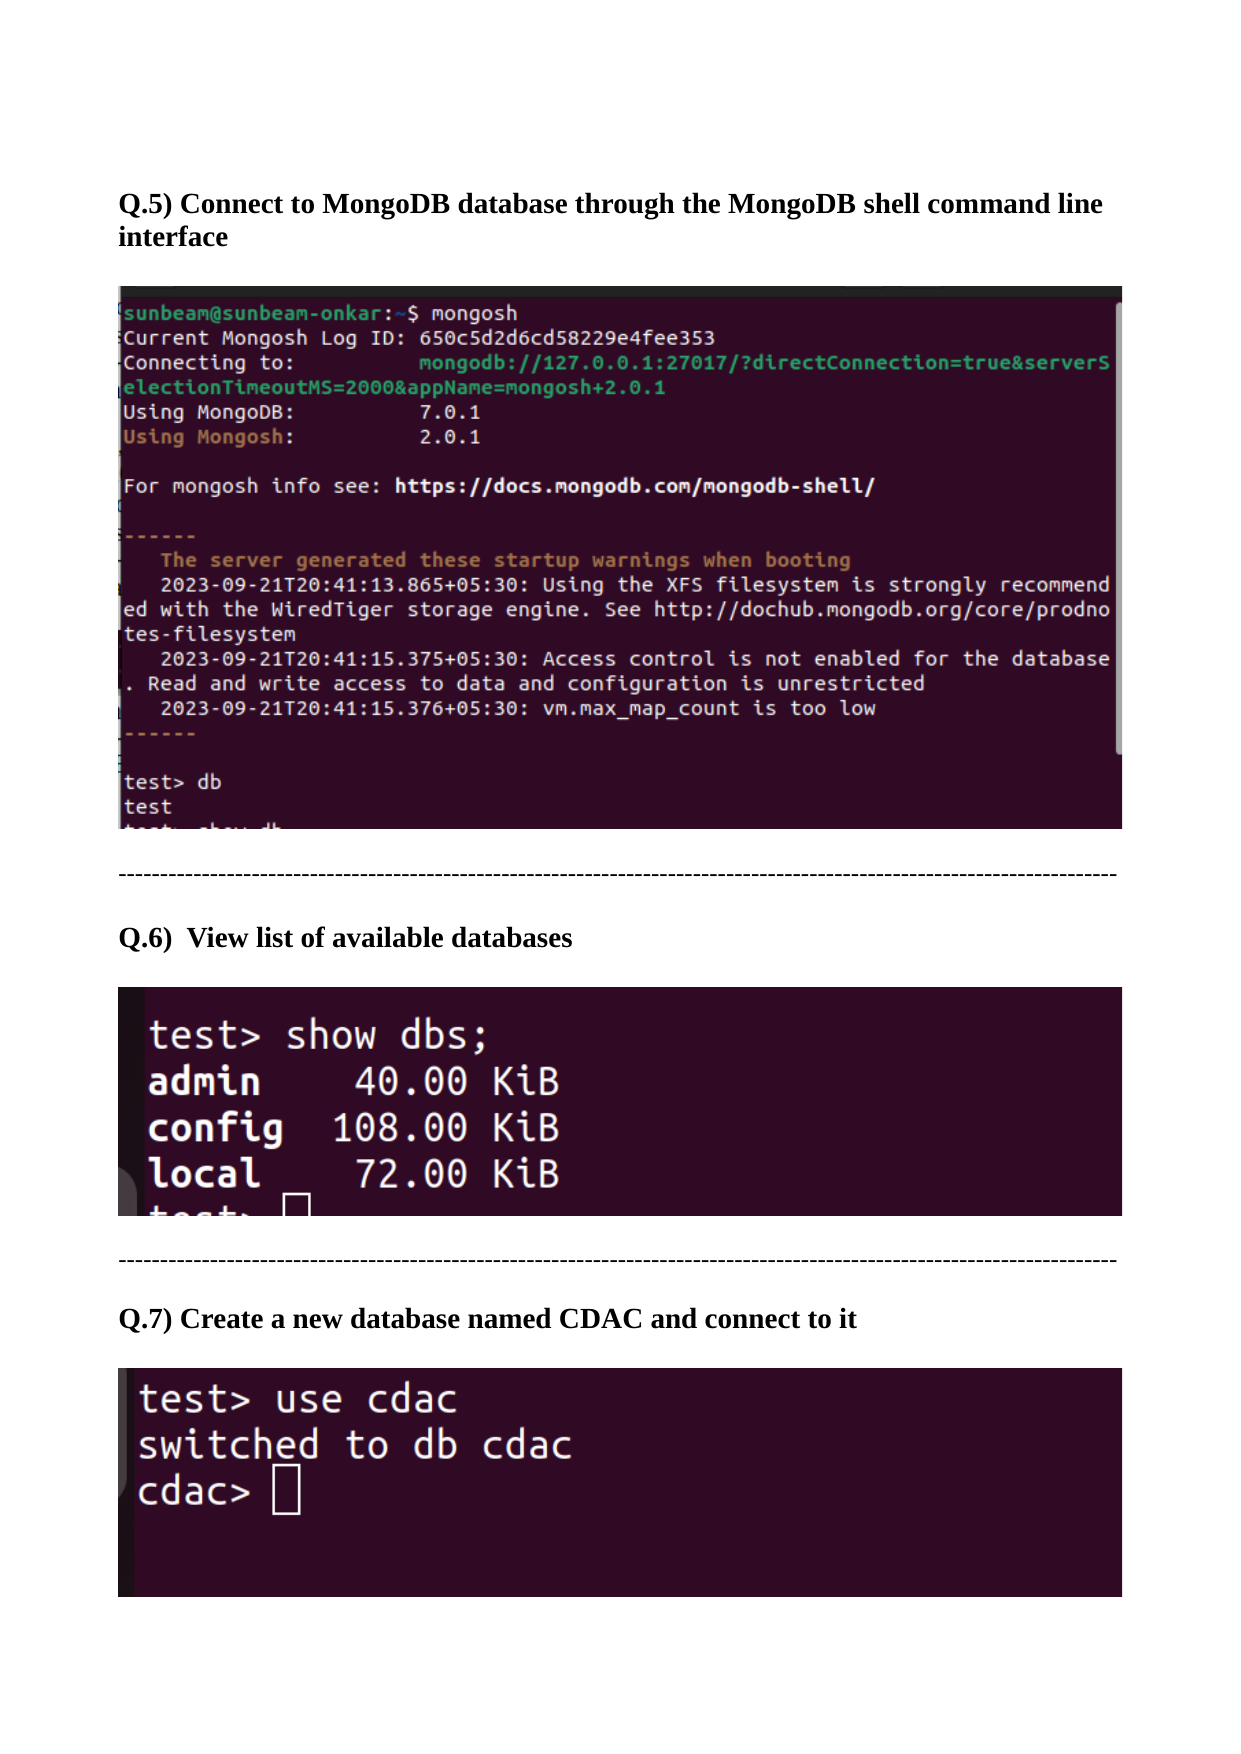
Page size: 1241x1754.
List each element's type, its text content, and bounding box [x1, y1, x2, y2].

text ------------------------------------------------------------------------------------------------------------------------ [118, 1244, 1122, 1273]
picture [118, 286, 1123, 829]
picture [118, 987, 1123, 1216]
picture [118, 1368, 1123, 1597]
text ------------------------------------------------------------------------------------------------------------------------ [118, 858, 1122, 886]
text Q.6) View list of available databases [118, 920, 1122, 953]
text Q.5) Connect to MongoDB database through the MongoDB shell command line interface [118, 186, 1122, 253]
text Q.7) Create a new database named CDAC and connect to it [118, 1302, 1122, 1335]
